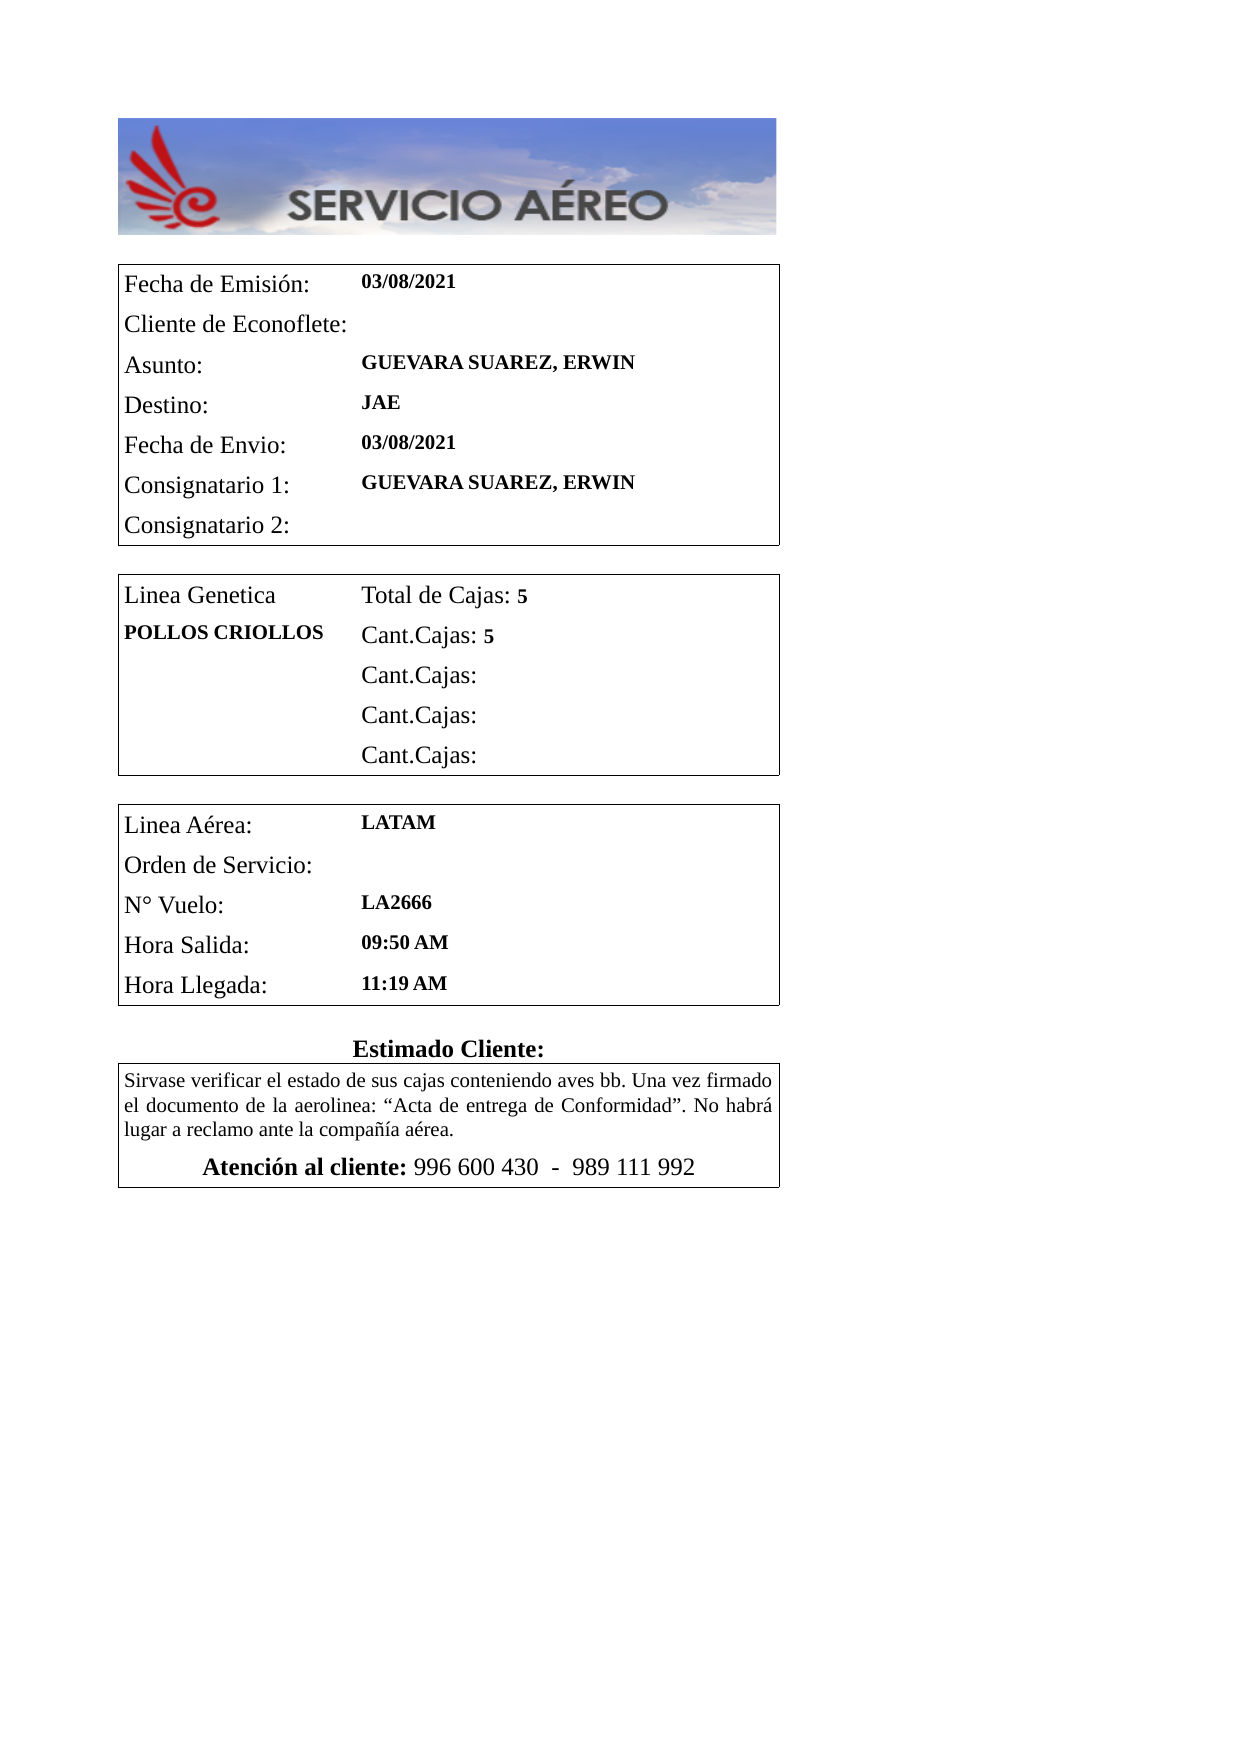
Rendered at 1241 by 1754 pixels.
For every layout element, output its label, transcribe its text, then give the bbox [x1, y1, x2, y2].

table_cell Total de Cajas: 5 [356, 575, 779, 614]
table_cell Linea Genetica [119, 575, 356, 614]
table_cell [356, 844, 779, 884]
table_cell GUEVARA SUAREZ, ERWIN [356, 465, 779, 505]
table_cell [356, 505, 779, 545]
table_cell Cliente de Econoflete: [119, 304, 356, 344]
table_cell [356, 546, 779, 574]
table_cell POLLOS CRIOLLOS [119, 614, 356, 654]
table_cell Cant.Cajas: 5 [356, 614, 779, 654]
table_cell Consignatario 1: [119, 465, 356, 505]
table_cell 11:19 AM [356, 965, 779, 1005]
table_cell Fecha de Envio: [119, 424, 356, 464]
table_cell [119, 695, 356, 735]
table_cell Atención al cliente: 996 600 430 - 989 111 992 [119, 1146, 779, 1187]
table_cell N° Vuelo: [119, 884, 356, 924]
table_cell 09:50 AM [356, 925, 779, 965]
table_header 03/08/2021 [356, 265, 779, 304]
table_cell [118, 546, 356, 574]
table_cell Destino: [119, 384, 356, 424]
table_cell 03/08/2021 [356, 424, 779, 464]
table_cell Cant.Cajas: [356, 695, 779, 735]
table_cell JAE [356, 384, 779, 424]
table_cell LATAM [356, 805, 779, 844]
table_cell Linea Aérea: [119, 805, 356, 844]
table_cell Cant.Cajas: [356, 735, 779, 775]
table_cell Asunto: [119, 344, 356, 384]
table_cell GUEVARA SUAREZ, ERWIN [356, 344, 779, 384]
table_header Fecha de Emisión: [119, 265, 356, 304]
table_cell Cant.Cajas: [356, 654, 779, 694]
table_cell Consignatario 2: [119, 505, 356, 545]
table_cell Orden de Servicio: [119, 844, 356, 884]
table_cell LA2666 [356, 884, 779, 924]
picture [118, 118, 777, 235]
table_cell Hora Salida: [119, 925, 356, 965]
table_cell [356, 304, 779, 344]
table_cell [119, 654, 356, 694]
table_cell Sirvase verificar el estado de sus cajas conteniendo aves bb. Una vez firmado el documento de la aerolinea: “Acta de entrega de Conformidad”. No habrá lugar a reclamo ante la compañía aérea. [119, 1064, 779, 1146]
table_cell Estimado Cliente: [118, 1006, 779, 1063]
table_cell [356, 776, 779, 804]
table_cell [118, 776, 356, 804]
table_cell [119, 735, 356, 775]
table_cell Hora Llegada: [119, 965, 356, 1005]
